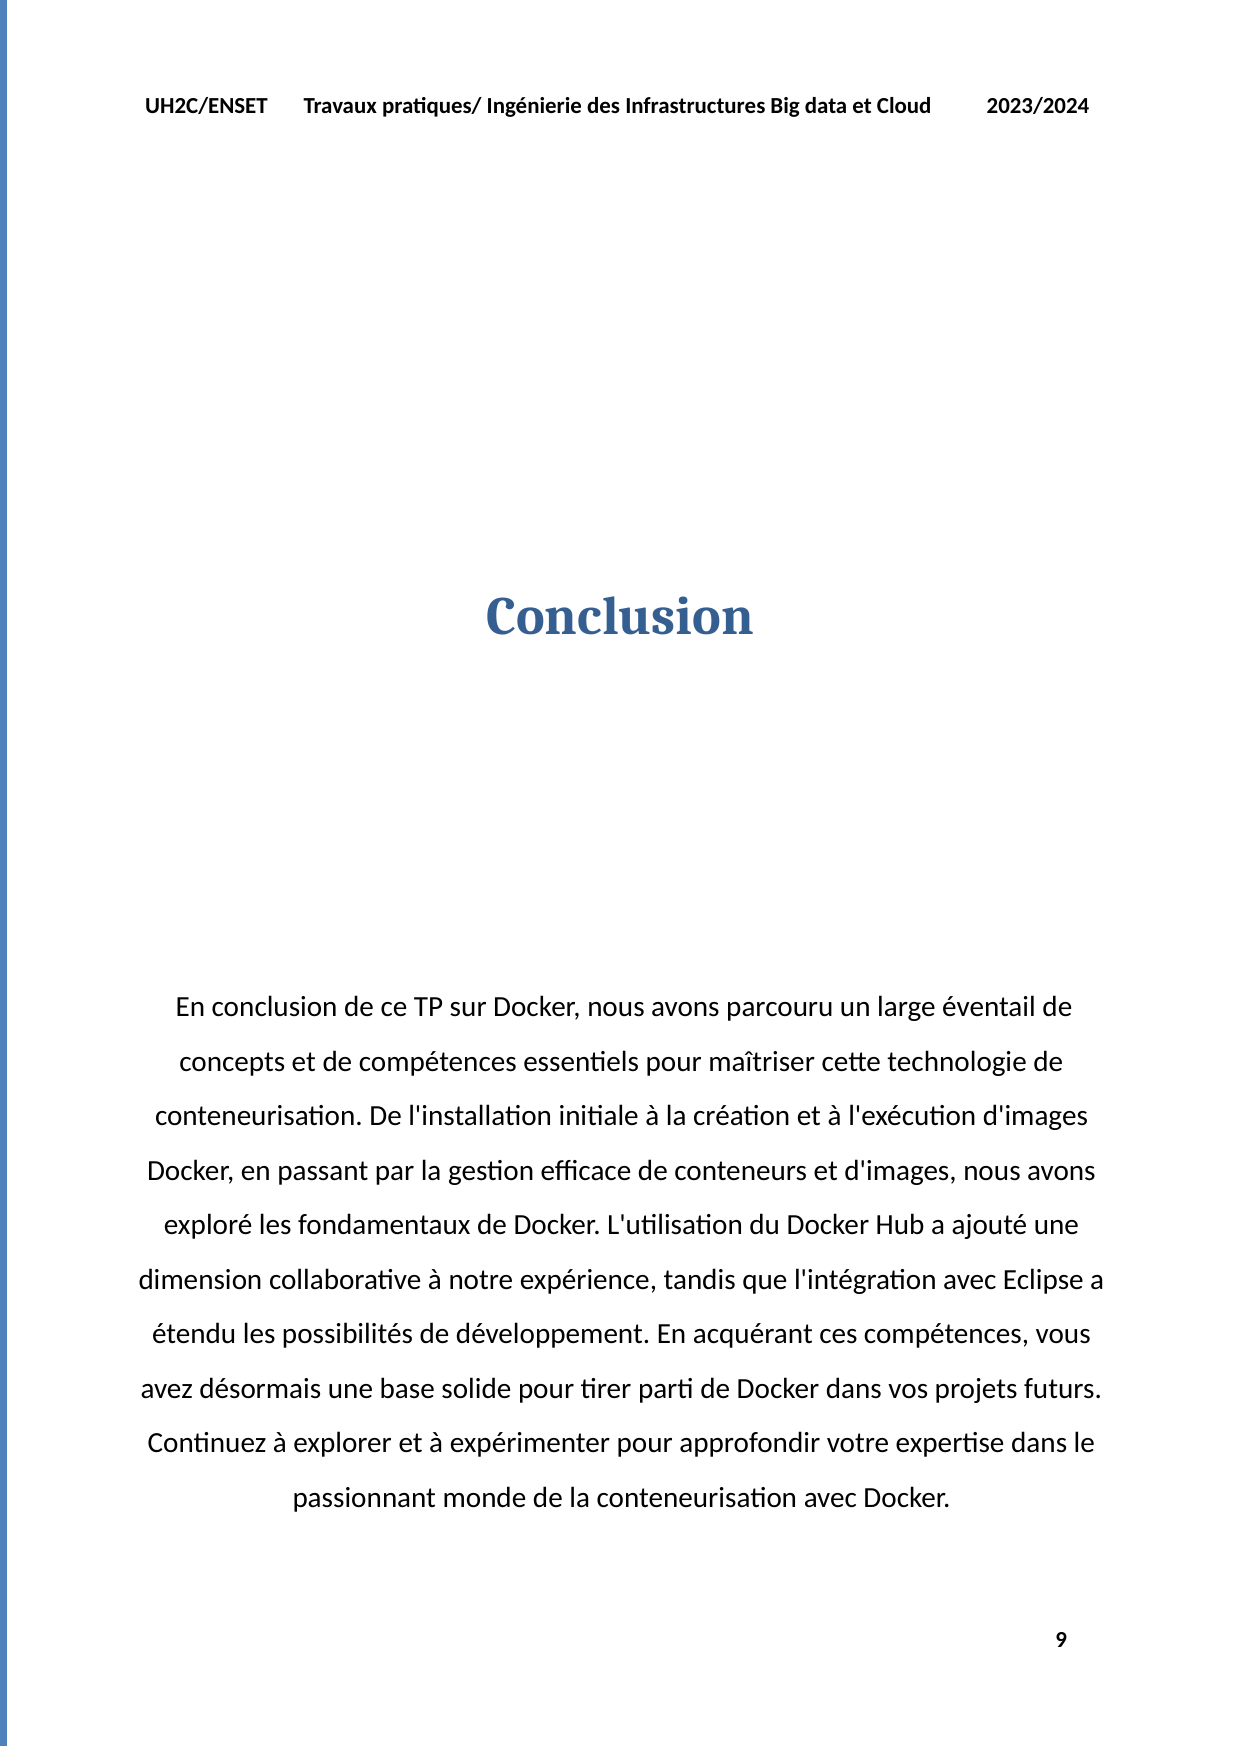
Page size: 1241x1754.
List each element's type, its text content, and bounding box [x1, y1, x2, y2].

subtitle Conclusion [125, 585, 1115, 648]
text En conclusion de ce TP sur Docker, nous avons parcouru un large éventail de concepts et de compétences essentiels pour maîtriser cette technologie de conteneurisation. De l'installation initiale à la création et à l'exécution d'images Docker, en passant par la gestion efficace de conteneurs et d'images, nous avons exploré les fondamentaux de Docker. L'utilisation du Docker Hub a ajouté une dimension collaborative à notre expérience, tandis que l'intégration avec Eclipse a étendu les possibilités de développement. En acquérant ces compétences, vous avez désormais une base solide pour tirer parti de Docker dans vos projets futurs. Continuez à explorer et à expérimenter pour approfondir votre expertise dans le passionnant monde de la conteneurisation avec Docker. [127, 988, 1115, 1514]
